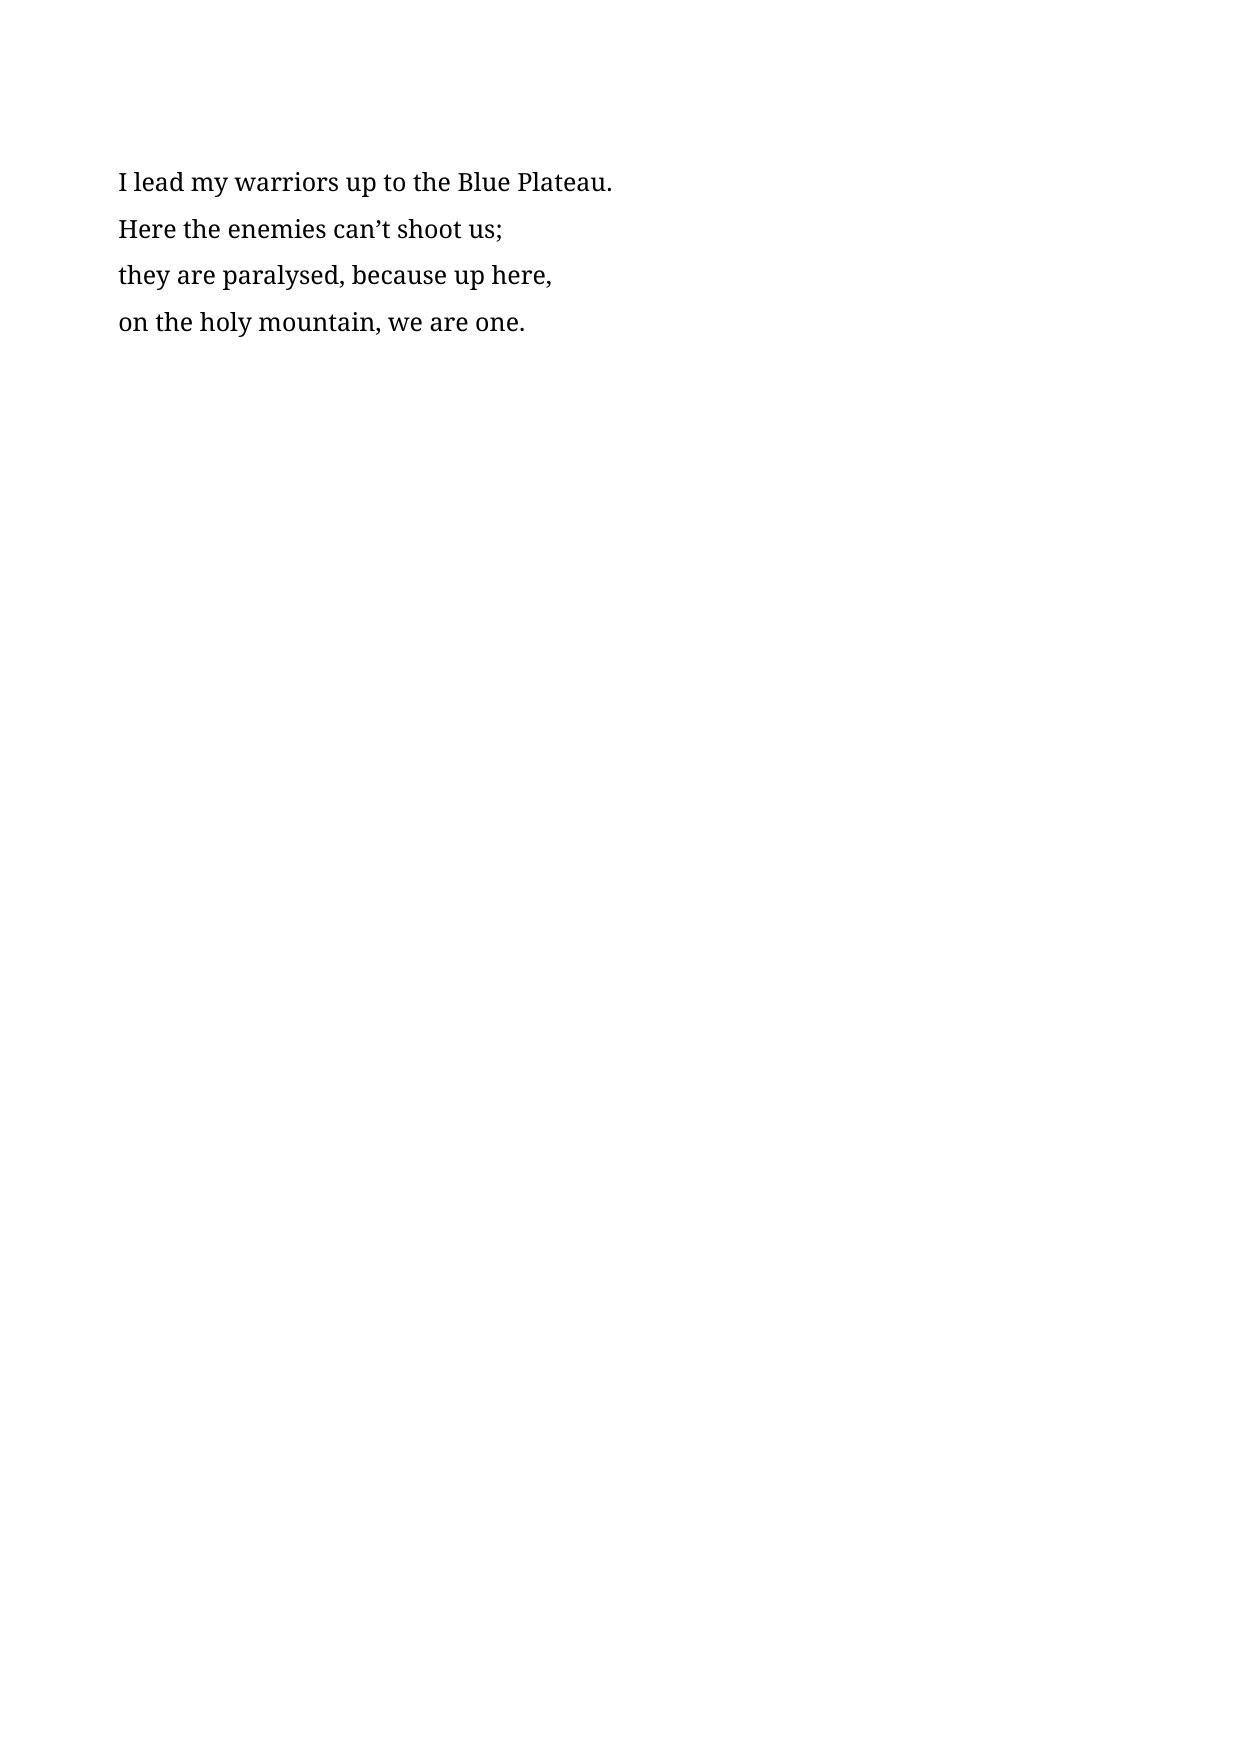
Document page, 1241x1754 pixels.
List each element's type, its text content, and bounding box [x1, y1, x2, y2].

text they are paralysed, because up here, [118, 258, 1122, 292]
text I lead my warriors up to the Blue Plateau. [118, 165, 1122, 199]
text Here the enemies can’t shoot us; [118, 211, 1122, 245]
text on the holy mountain, we are one. [118, 304, 1122, 338]
